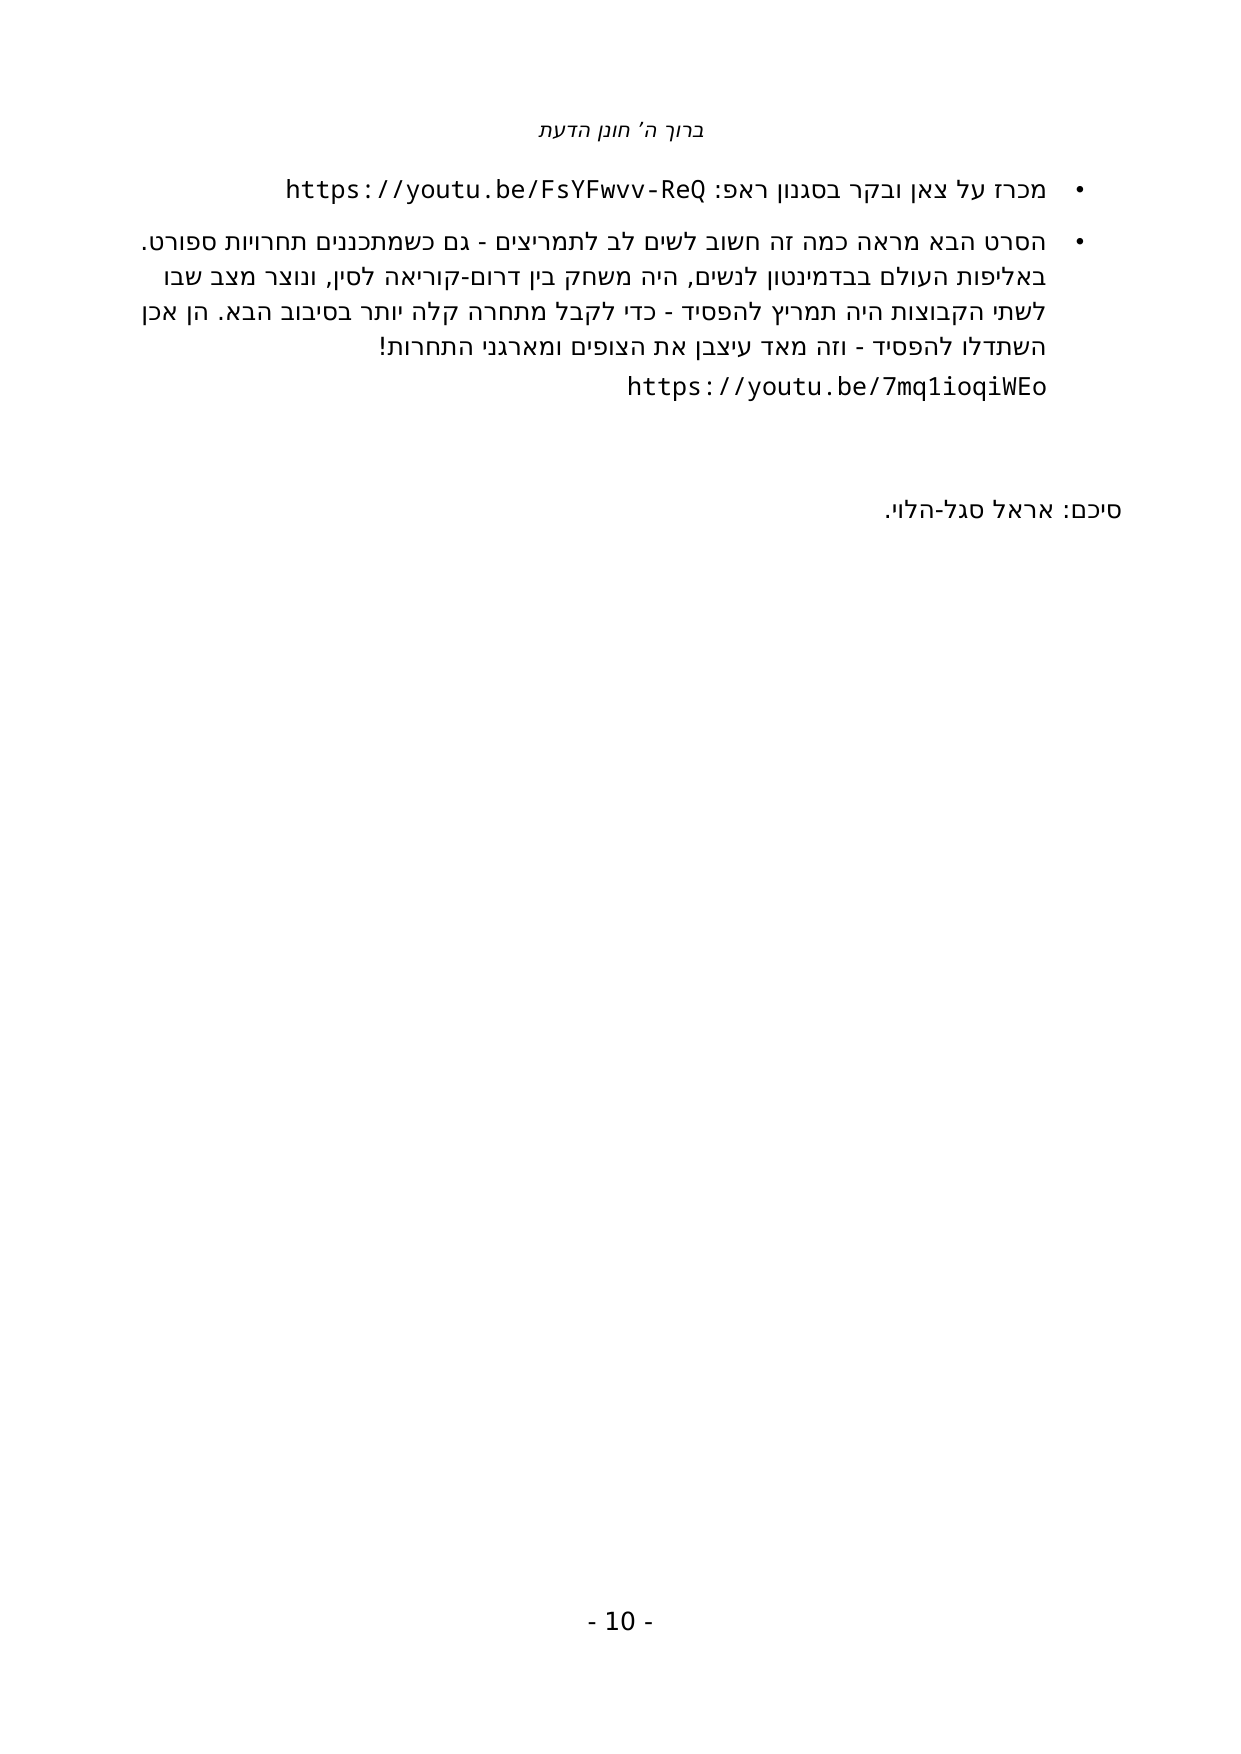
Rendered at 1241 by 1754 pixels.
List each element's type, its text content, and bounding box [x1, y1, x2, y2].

list מכרז על צאן ובקר בסגנון ראפ: https://youtu.be/FsYFwvv-ReQ [118, 172, 1084, 206]
list הסרט הבא מראה כמה זה חשוב לשים לב לתמריצים - גם כשמתכננים תחרויות ספורט. באליפות העולם בבדמינטון לנשים, היה משחק בין דרום-קוריאה לסין, ונוצר מצב שבו לשתי הקבוצות היה תמריץ להפסיד - כדי לקבל מתחרה קלה יותר בסיבוב הבא. הן אכן השתדלו להפסיד - וזה מאד עיצבן את הצופים ומארגני התחרות! https://youtu.be/7mq1ioqiWEo [118, 227, 1084, 402]
text סיכם: אראל סגל-הלוי. [118, 495, 1122, 524]
